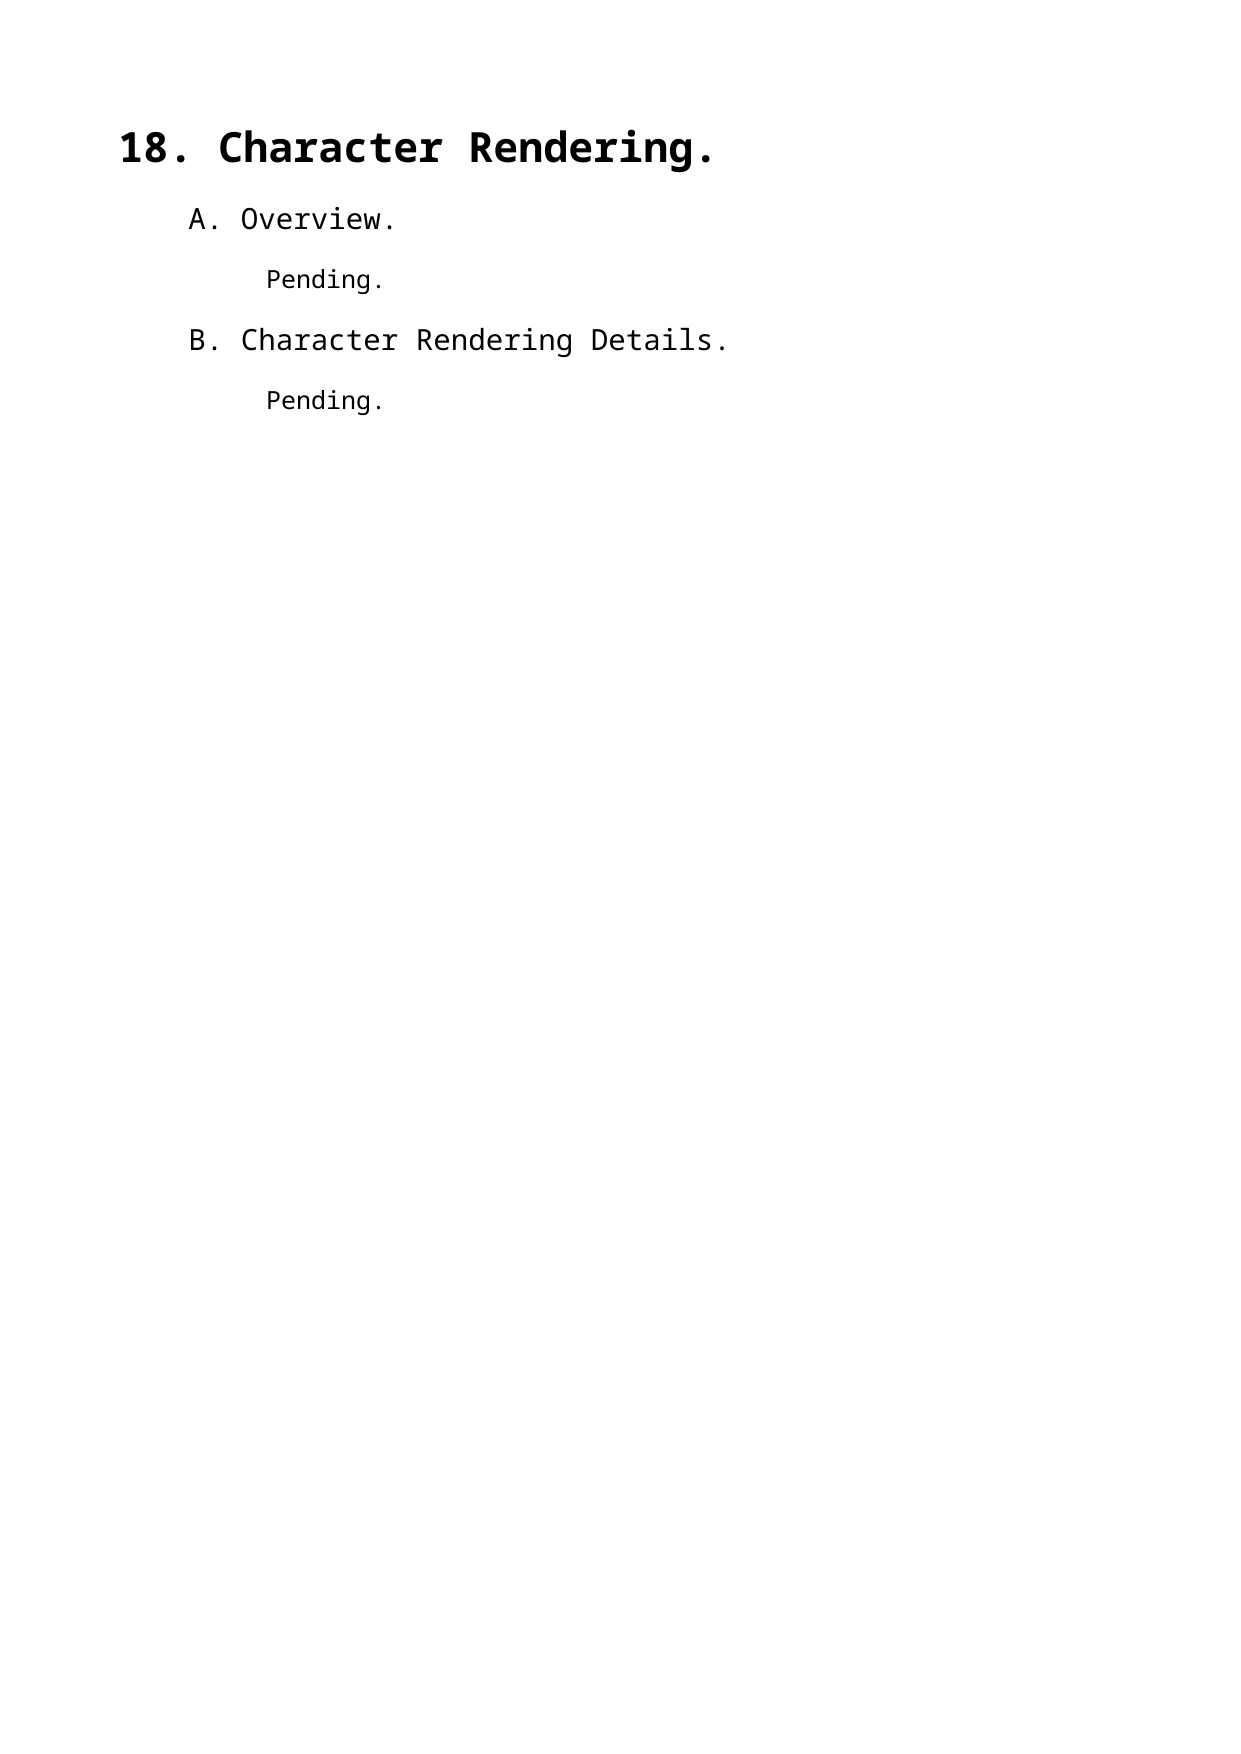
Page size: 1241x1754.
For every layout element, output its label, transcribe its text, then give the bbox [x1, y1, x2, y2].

subtitle Overview. [118, 198, 1122, 238]
subtitle Character Rendering Details. [118, 319, 1122, 359]
subtitle Character Rendering. [118, 118, 1122, 175]
text Pending. [266, 262, 1122, 296]
text Pending. [266, 383, 1122, 417]
